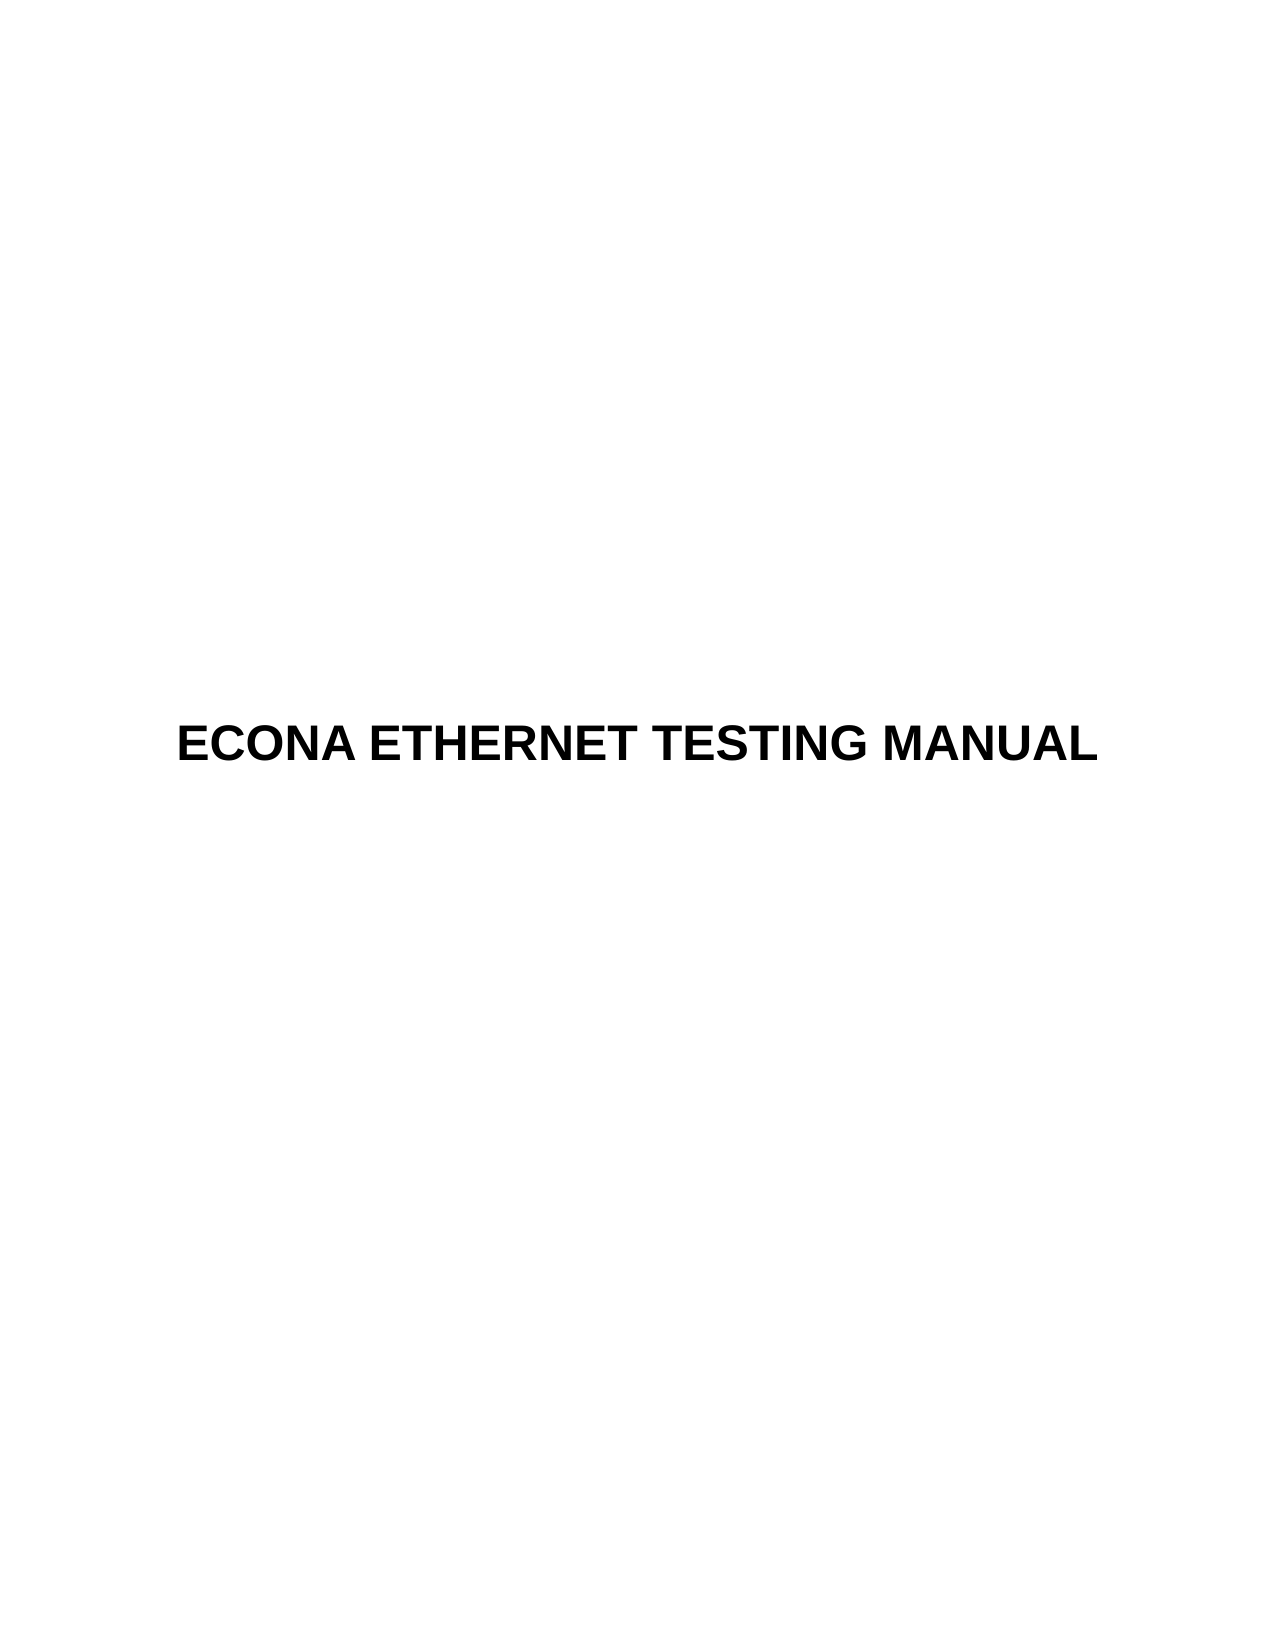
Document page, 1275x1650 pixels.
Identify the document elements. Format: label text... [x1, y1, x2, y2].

subtitle ECONA ETHERNET TESTING MANUAL [118, 713, 1157, 771]
